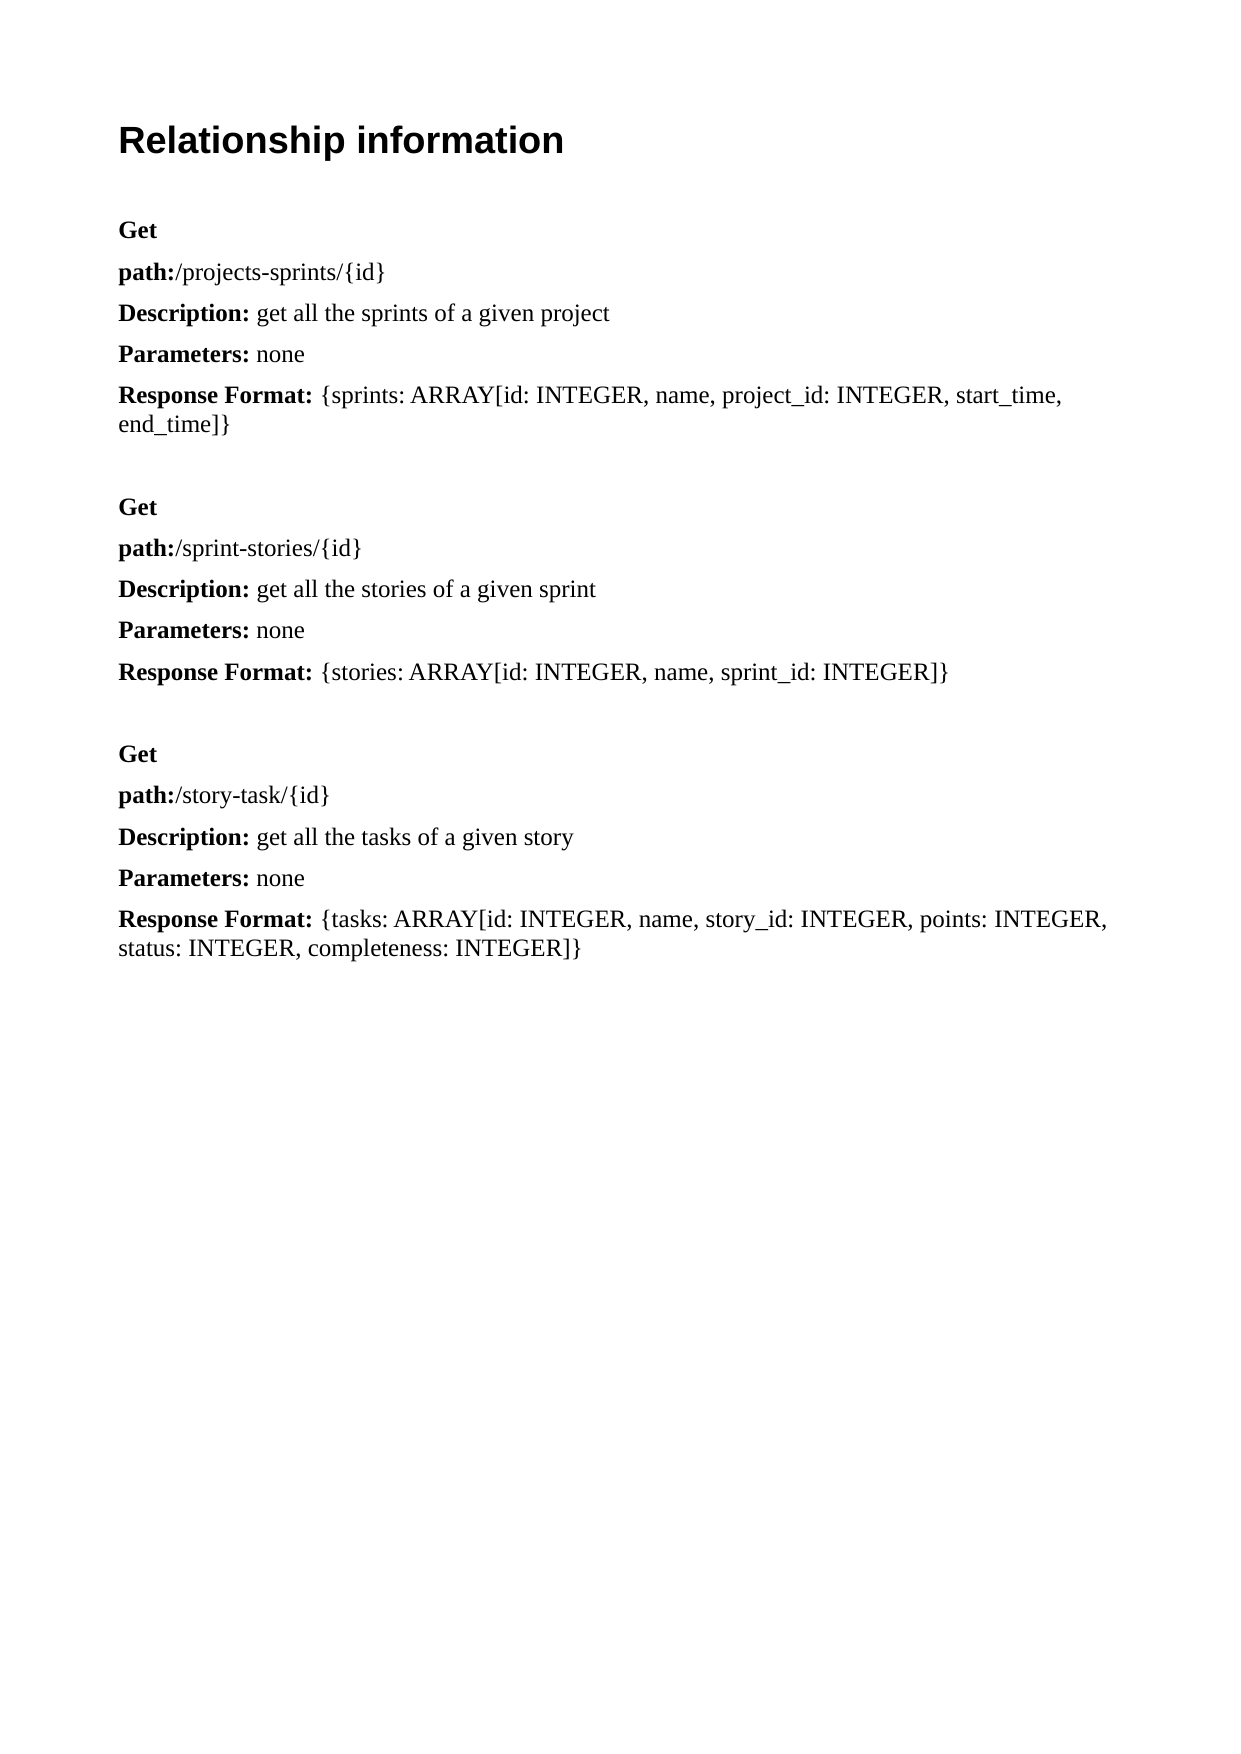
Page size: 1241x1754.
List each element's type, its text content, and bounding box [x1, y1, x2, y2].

text Get [118, 216, 1122, 244]
text Parameters: none [118, 616, 1122, 644]
text path:/projects-sprints/{id} [118, 257, 1122, 286]
text path:/story-task/{id} [118, 781, 1122, 809]
text Get [118, 492, 1122, 521]
text Response Format: {tasks: ARRAY[id: INTEGER, name, story_id: INTEGER, points: INTEGER, status: INTEGER, completeness: INTEGER]} [118, 904, 1122, 962]
text Parameters: none [118, 863, 1122, 892]
subtitle Relationship information [118, 118, 1122, 162]
text Description: get all the tasks of a given story [118, 822, 1122, 851]
text Description: get all the stories of a given sprint [118, 574, 1122, 603]
text Parameters: none [118, 339, 1122, 368]
text Response Format: {sprints: ARRAY[id: INTEGER, name, project_id: INTEGER, start_time, end_time]} [118, 381, 1122, 438]
text Description: get all the sprints of a given project [118, 298, 1122, 327]
text path:/sprint-stories/{id} [118, 533, 1122, 562]
text Response Format: {stories: ARRAY[id: INTEGER, name, sprint_id: INTEGER]} [118, 657, 1122, 686]
text Get [118, 739, 1122, 768]
